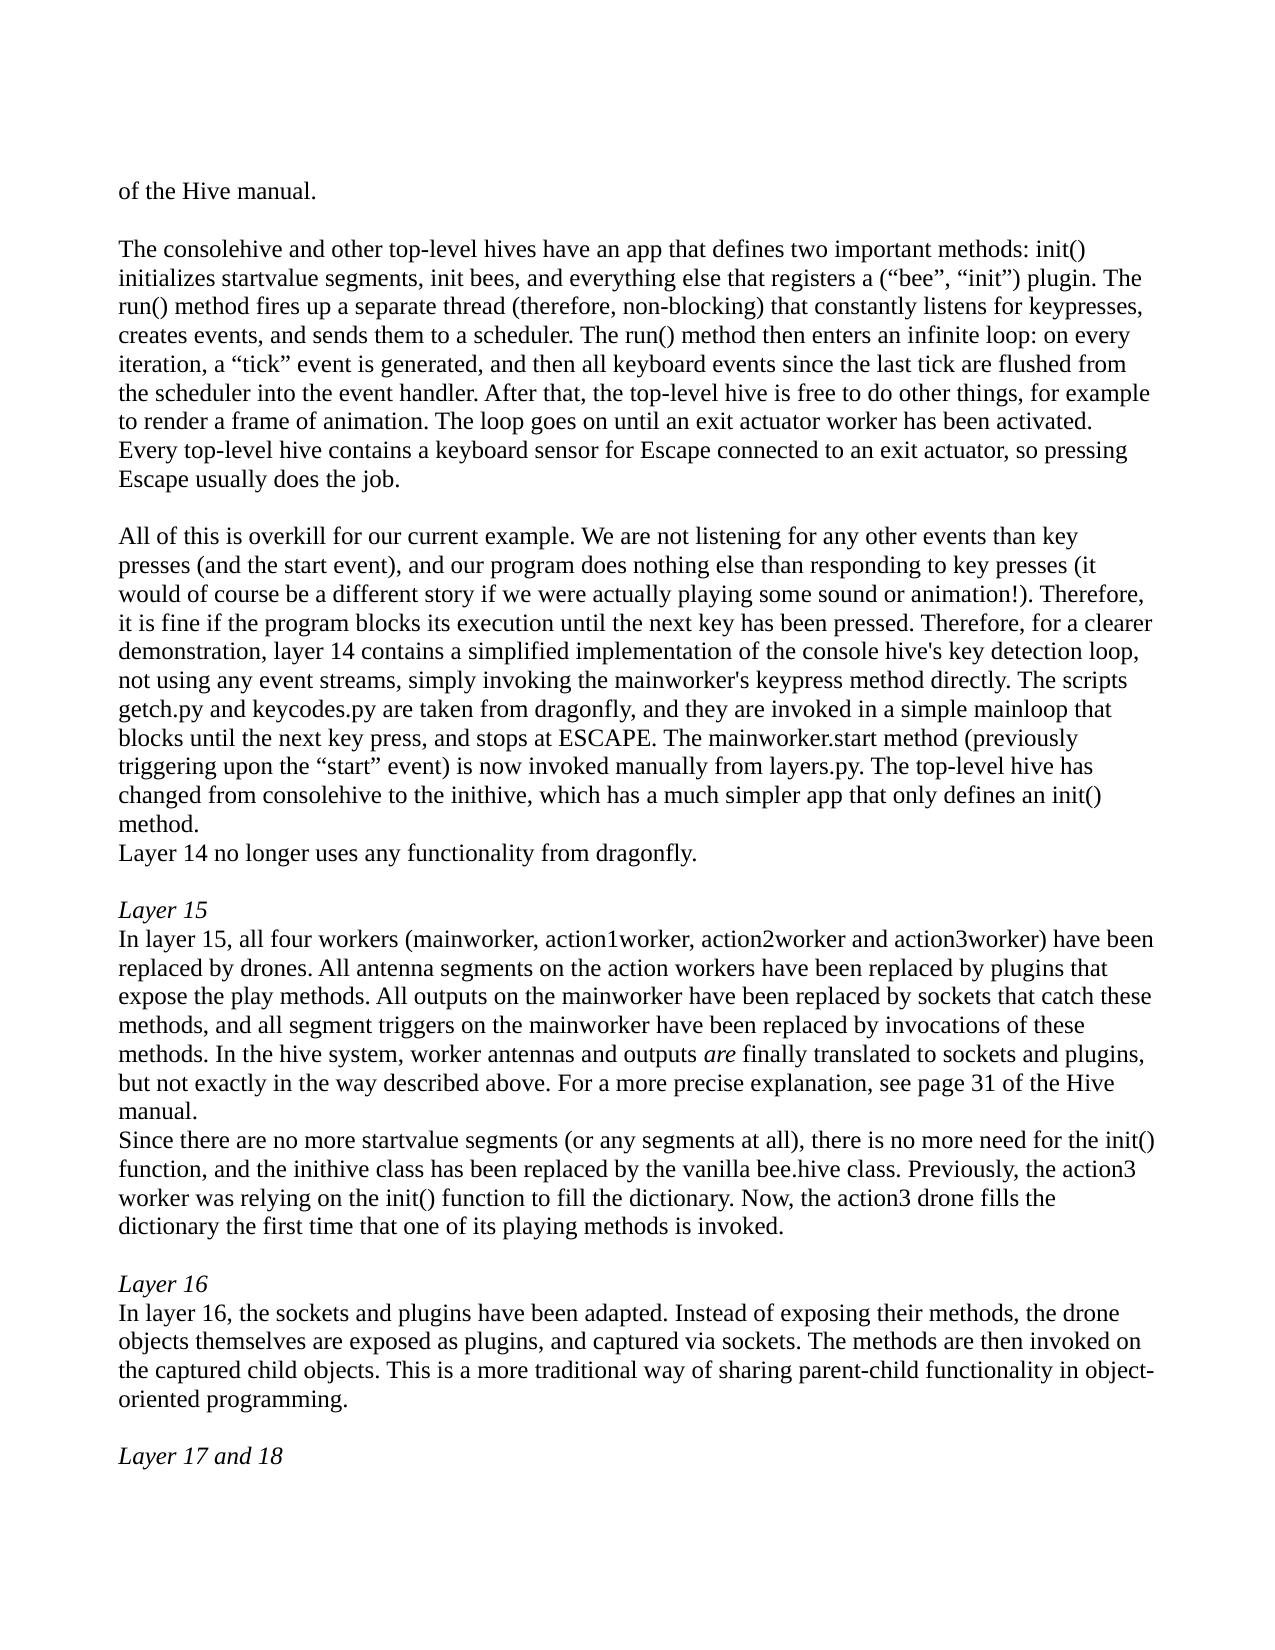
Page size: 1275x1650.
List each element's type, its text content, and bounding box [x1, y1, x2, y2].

text Since there are no more startvalue segments (or any segments at all), there is no more need for the init() function, and the inithive class has been replaced by the vanilla bee.hive class. Previously, the action3 worker was relying on the init() function to fill the dictionary. Now, the action3 drone fills the dictionary the first time that one of its playing methods is invoked. [118, 1125, 1157, 1240]
text Layer 17 and 18 [118, 1441, 1157, 1470]
text The consolehive and other top-level hives have an app that defines two important methods: init() initializes startvalue segments, init bees, and everything else that registers a (“bee”, “init”) plugin. The run() method fires up a separate thread (therefore, non-blocking) that constantly listens for keypresses, creates events, and sends them to a scheduler. The run() method then enters an infinite loop: on every iteration, a “tick” event is generated, and then all keyboard events since the last tick are flushed from the scheduler into the event handler. After that, the top-level hive is free to do other things, for example to render a frame of animation. The loop goes on until an exit actuator worker has been activated. Every top-level hive contains a keyboard sensor for Escape connected to an exit actuator, so pressing Escape usually does the job. [118, 234, 1157, 493]
text of the Hive manual. [118, 176, 1157, 205]
text Layer 14 no longer uses any functionality from dragonfly. [118, 838, 1157, 866]
text All of this is overkill for our current example. We are not listening for any other events than key presses (and the start event), and our program does nothing else than responding to key presses (it would of course be a different story if we were actually playing some sound or animation!). Therefore, it is fine if the program blocks its execution until the next key has been pressed. Therefore, for a clearer demonstration, layer 14 contains a simplified implementation of the console hive's key detection loop, not using any event streams, simply invoking the mainworker's keypress method directly. The scripts getch.py and keycodes.py are taken from dragonfly, and they are invoked in a simple mainloop that blocks until the next key press, and stops at ESCAPE. The mainworker.start method (previously triggering upon the “start” event) is now invoked manually from layers.py. The top-level hive has changed from consolehive to the inithive, which has a much simpler app that only defines an init() method. [118, 521, 1157, 838]
text Layer 15 [118, 895, 1157, 924]
text In layer 16, the sockets and plugins have been adapted. Instead of exposing their methods, the drone objects themselves are exposed as plugins, and captured via sockets. The methods are then invoked on the captured child objects. This is a more traditional way of sharing parent-child functionality in object-oriented programming. [118, 1298, 1157, 1413]
text In layer 15, all four workers (mainworker, action1worker, action2worker and action3worker) have been replaced by drones. All antenna segments on the action workers have been replaced by plugins that expose the play methods. All outputs on the mainworker have been replaced by sockets that catch these methods, and all segment triggers on the mainworker have been replaced by invocations of these methods. In the hive system, worker antennas and outputs are finally translated to sockets and plugins, but not exactly in the way described above. For a more precise explanation, see page 31 of the Hive manual. [118, 924, 1157, 1125]
text Layer 16 [118, 1269, 1157, 1298]
